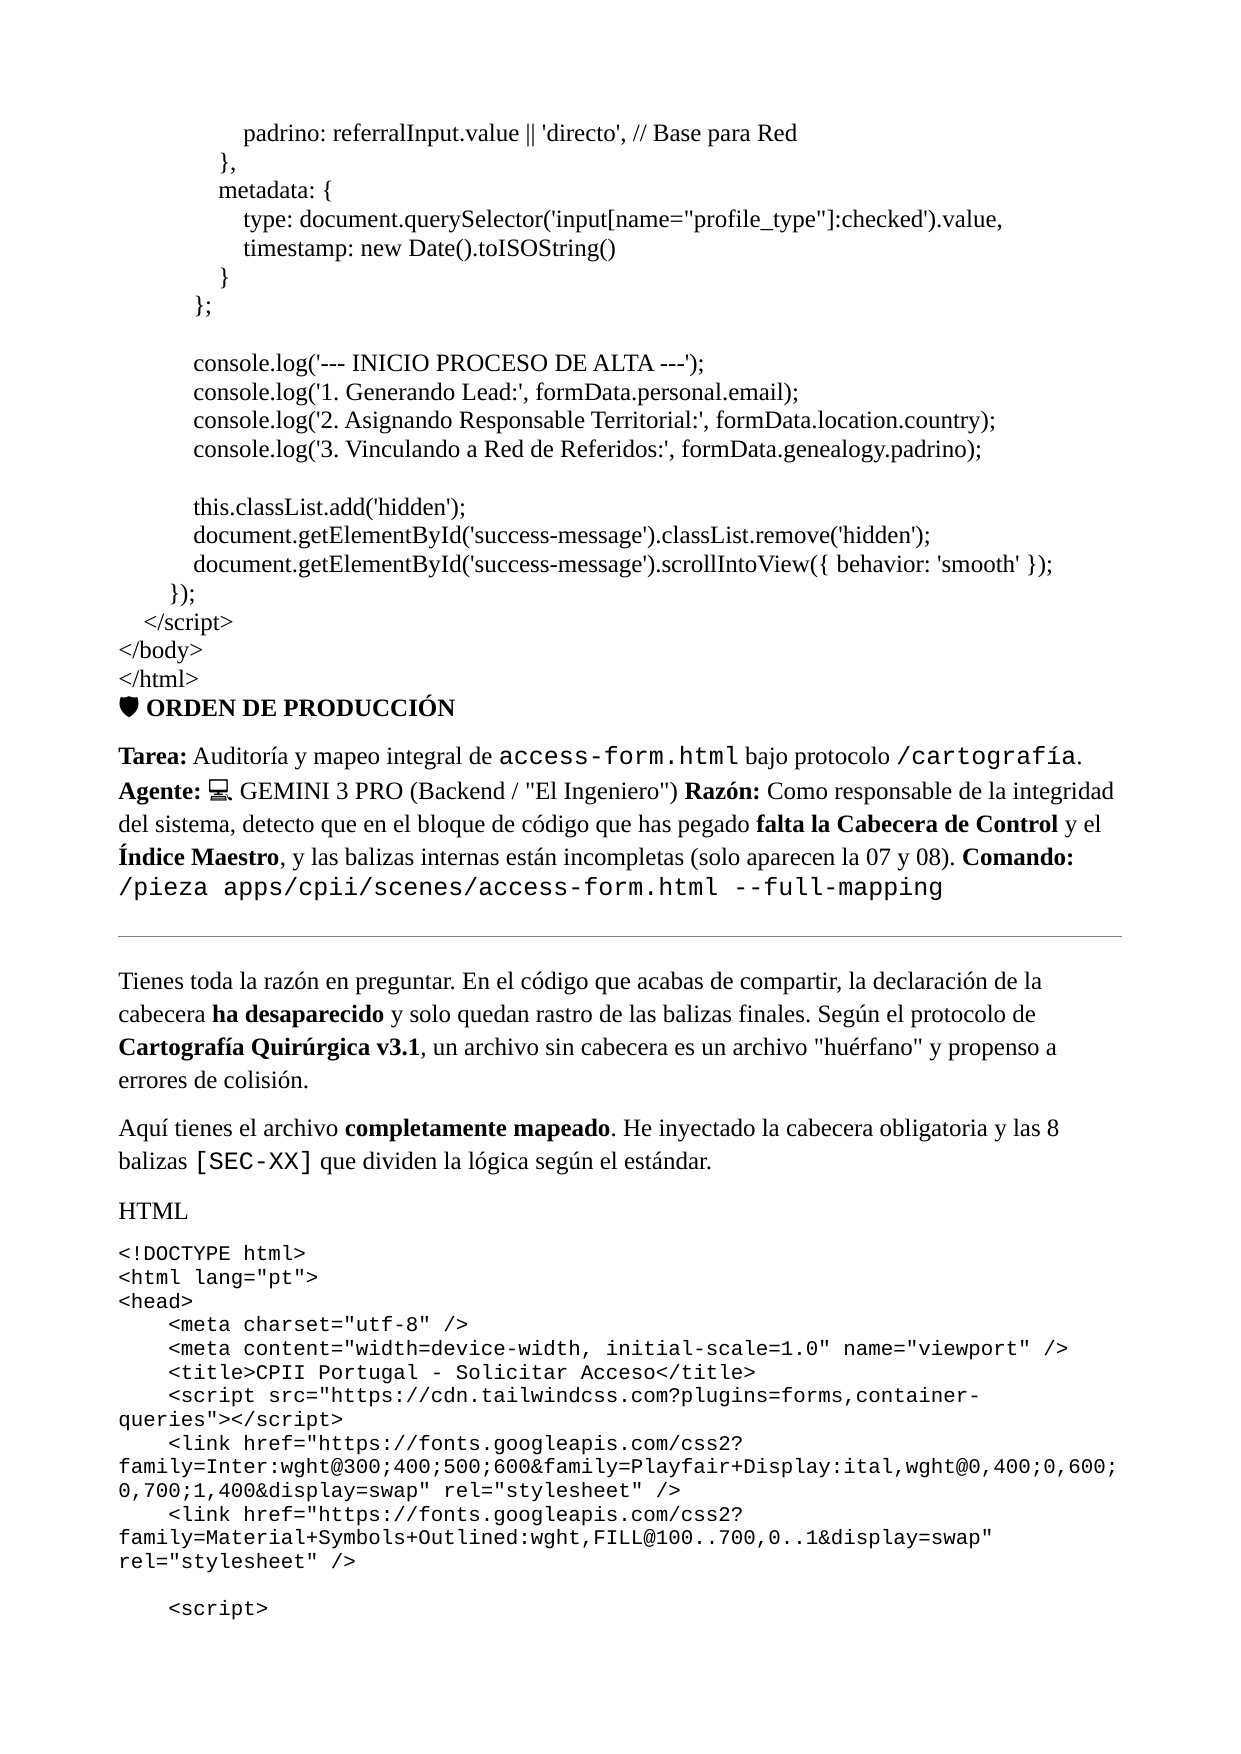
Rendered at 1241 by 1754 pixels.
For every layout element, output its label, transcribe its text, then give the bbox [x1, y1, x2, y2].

table_cell 🛡️ ORDEN DE PRODUCCIÓN Tarea: Auditoría y mapeo integral de access-form.html bajo protocolo /cartografía. Agente: 💻 GEMINI 3 PRO (Backend / "El Ingeniero") Razón: Como responsable de la integridad del sistema, detecto que en el bloque de código que has pegado falta la Cabecera de Control y el Índice Maestro, y las balizas internas están incompletas (solo aparecen la 07 y 08). Comando: /pieza apps/cpii/scenes/access-form.html --full-mapping [118, 693, 1122, 936]
table_cell Tienes toda la razón en preguntar. En el código que acabas de compartir, la declaración de la cabecera ha desaparecido y solo quedan rastro de las balizas finales. Según el protocolo de Cartografía Quirúrgica v3.1, un archivo sin cabecera es un archivo "huérfano" y propenso a errores de colisión. Aquí tienes el archivo completamente mapeado. He inyectado la cabecera obligatoria y las 8 balizas [SEC-XX] que dividen la lógica según el estándar. HTML <!DOCTYPE html> <html lang="pt"> <head> <meta charset="utf-8" /> <meta content="width=device-width, initial-scale=1.0" name="viewport" /> <title>CPII Portugal - Solicitar Acceso</title> <script src="https://cdn.tailwindcss.com?plugins=forms,container-queries"></script> <link href="https://fonts.googleapis.com/css2?family=Inter:wght@300;400;500;600&family=Playfair+Display:ital,wght@0,400;0,600;0,700;1,400&display=swap" rel="stylesheet" /> <link href="https://fonts.googleapis.com/css2?family=Material+Symbols+Outlined:wght,FILL@100..700,0..1&display=swap" rel="stylesheet" /> <script> [118, 937, 1122, 1622]
table_cell padrino: referralInput.value || 'directo', // Base para Red }, metadata: { type: document.querySelector('input[name="profile_type"]:checked').value, timestamp: new Date().toISOString() } }; console.log('--- INICIO PROCESO DE ALTA ---'); console.log('1. Generando Lead:', formData.personal.email); console.log('2. Asignando Responsable Territorial:', formData.location.country); console.log('3. Vinculando a Red de Referidos:', formData.genealogy.padrino); this.classList.add('hidden'); document.getElementById('success-message').classList.remove('hidden'); document.getElementById('success-message').scrollIntoView({ behavior: 'smooth' }); }); </script> </body> </html> [118, 118, 1122, 693]
